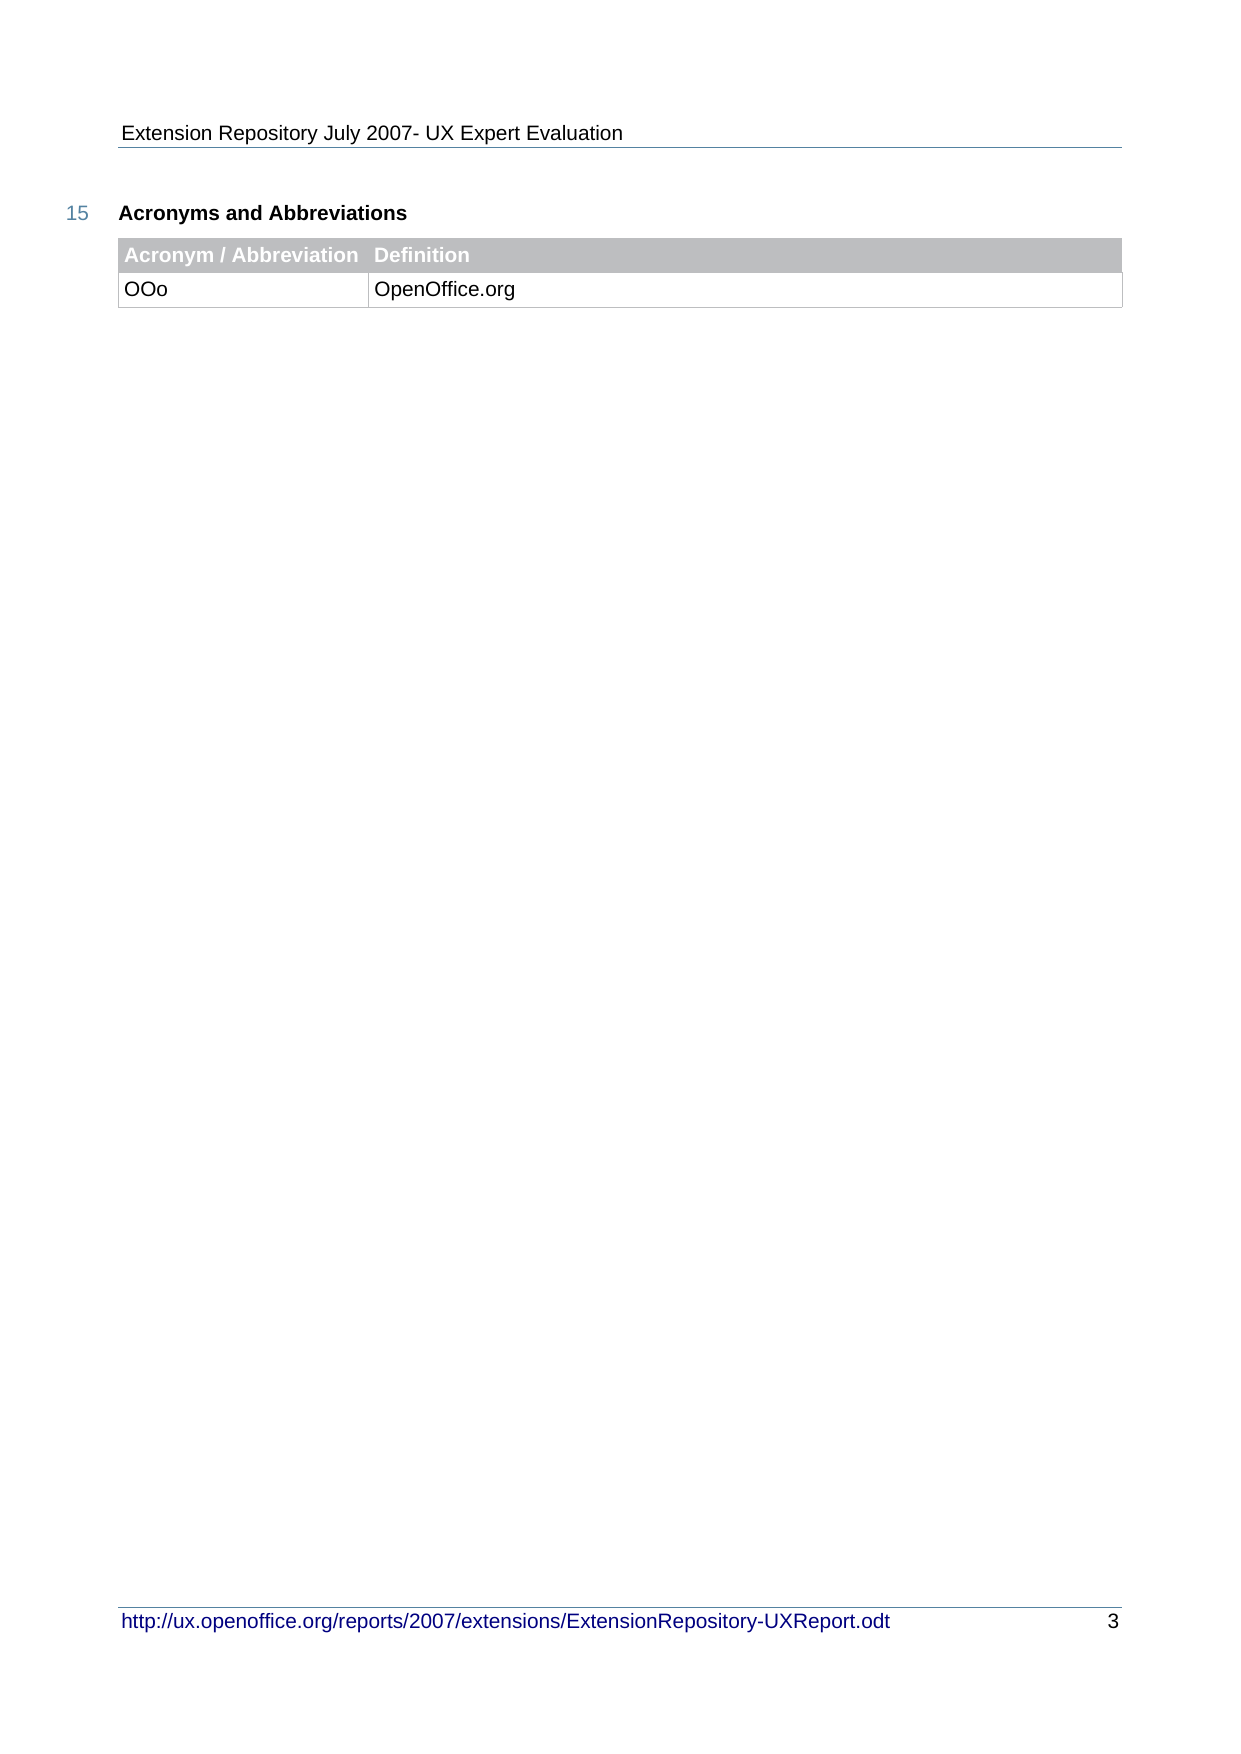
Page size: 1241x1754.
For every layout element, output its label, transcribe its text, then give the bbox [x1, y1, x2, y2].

table_cell OOo [119, 273, 368, 307]
table_header Definition [368, 238, 1122, 272]
table_cell OpenOffice.org [369, 273, 1122, 307]
table_header Acronym / Abbreviation [118, 238, 368, 272]
subtitle Acronyms and Abbreviations [118, 202, 1122, 225]
